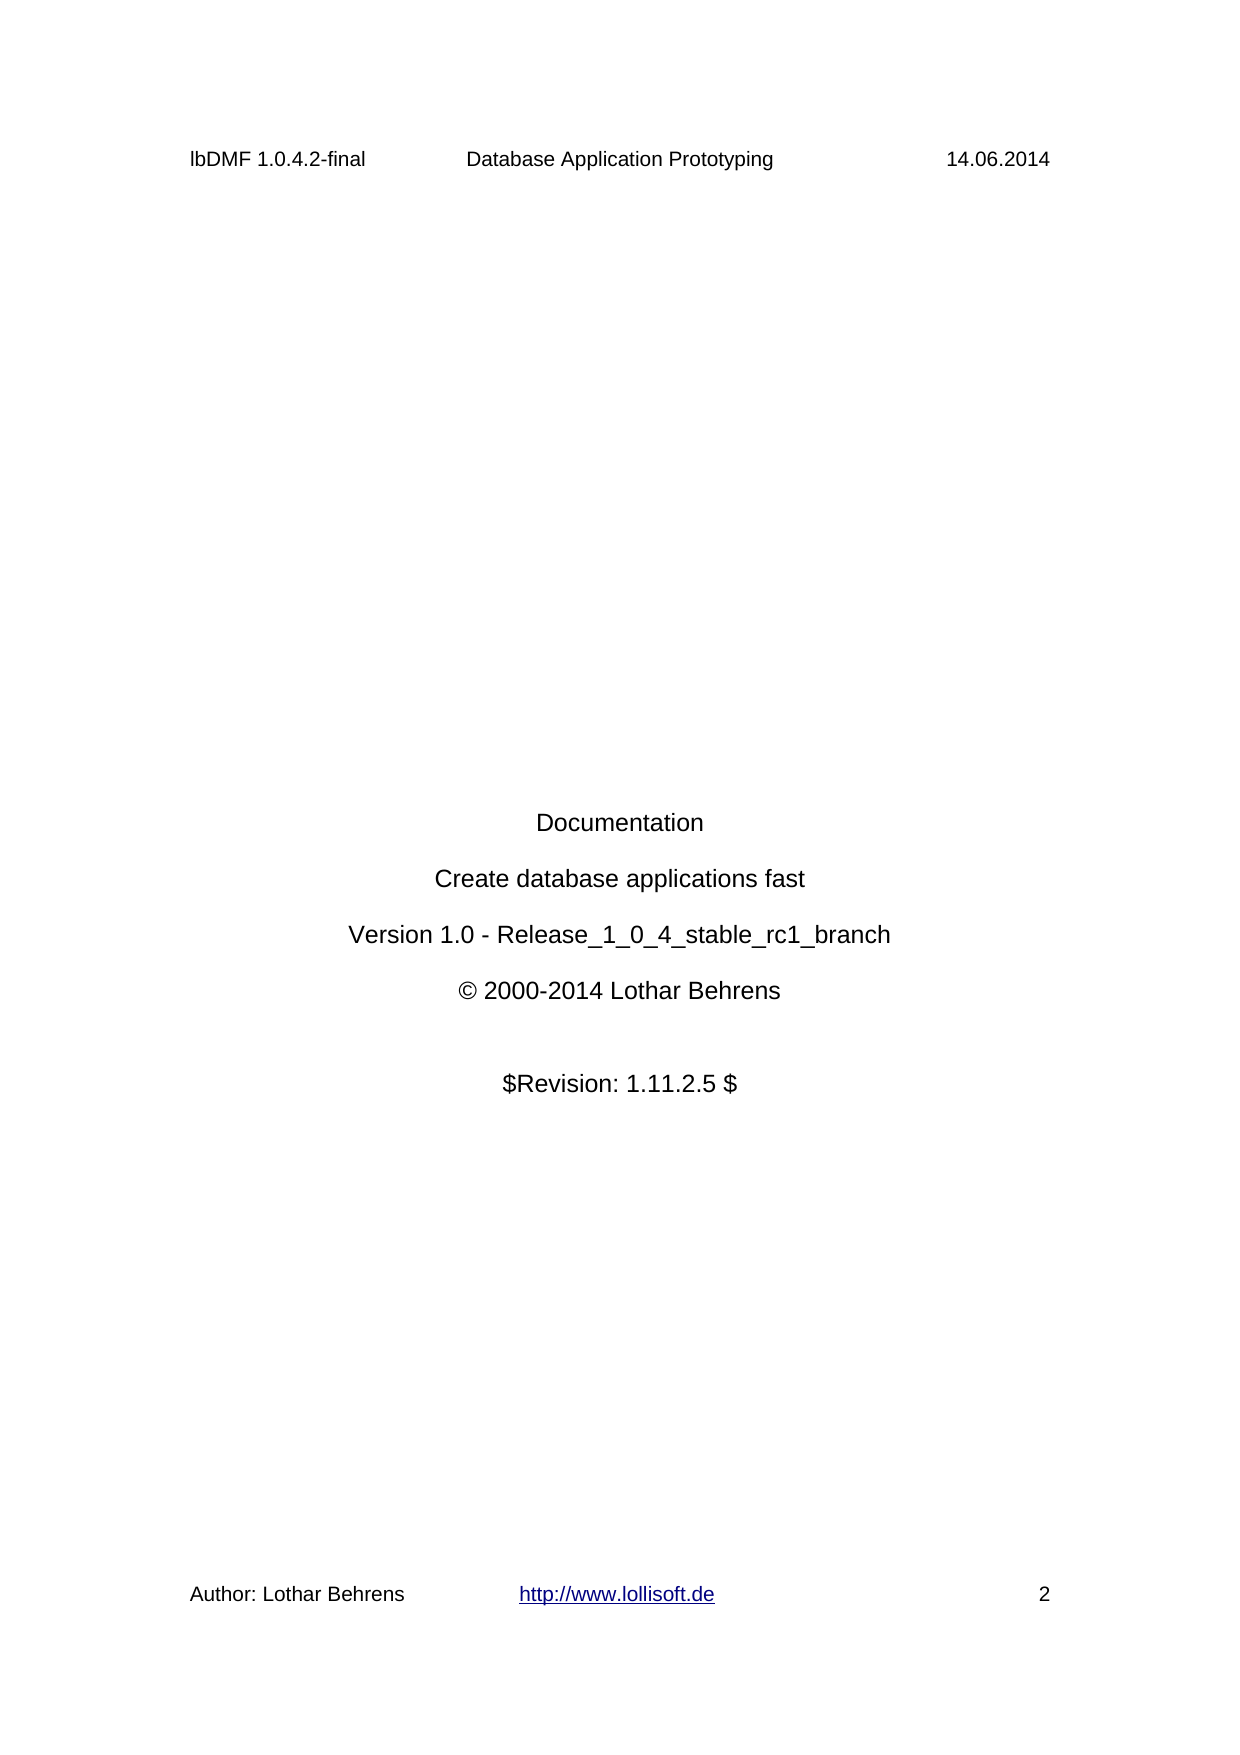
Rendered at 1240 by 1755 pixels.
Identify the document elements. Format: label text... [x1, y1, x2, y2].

text © 2000-2014 Lothar Behrens [189, 977, 1050, 1005]
text Version 1.0 - Release_1_0_4_stable_rc1_branch [189, 921, 1050, 949]
text Documentation [189, 809, 1050, 837]
text $Revision: 1.11.2.5 $ [189, 1070, 1050, 1098]
text Create database applications fast [189, 865, 1050, 893]
